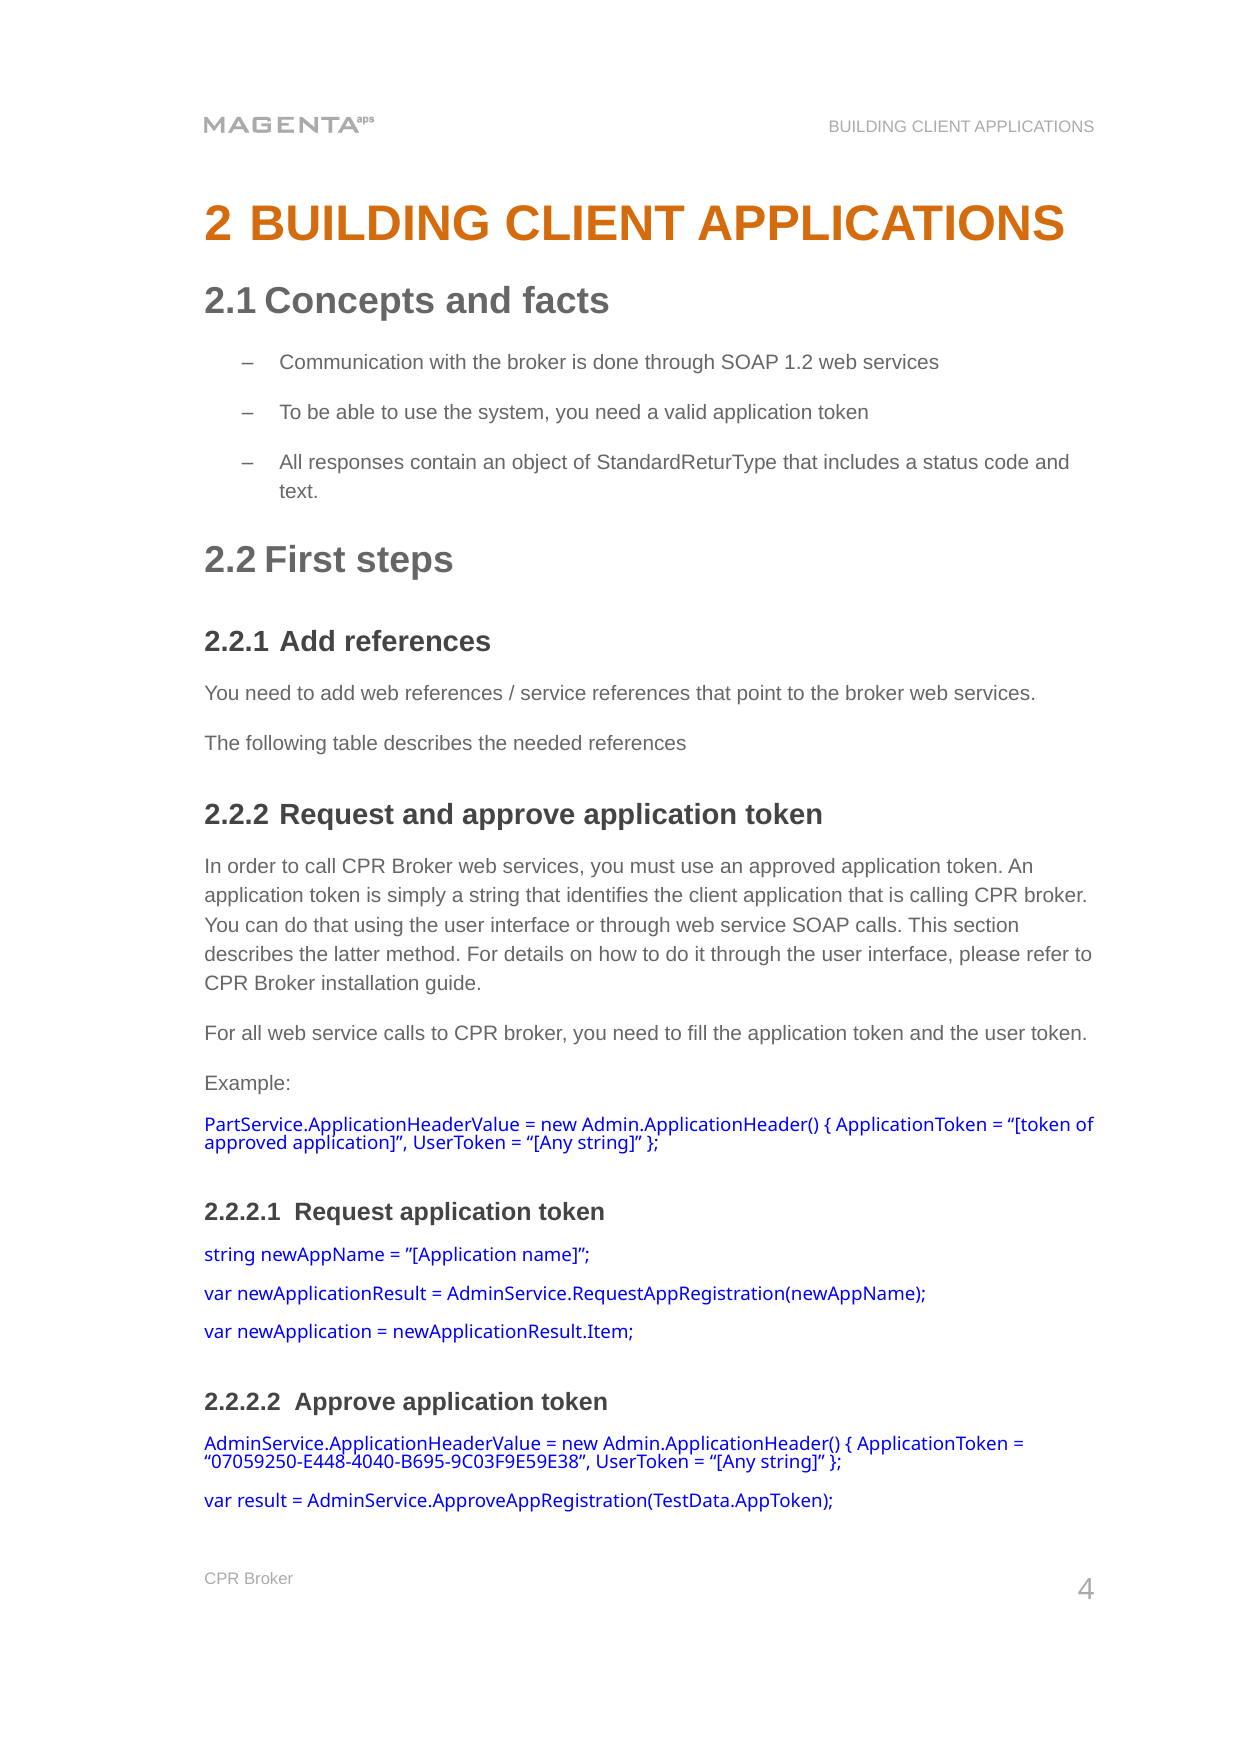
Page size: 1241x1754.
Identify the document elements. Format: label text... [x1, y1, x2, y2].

text string newAppName = ”[Application name]”; [204, 1247, 1094, 1265]
text PartService.ApplicationHeaderValue = new Admin.ApplicationHeader() { ApplicationToken = “[token of approved application]”, UserToken = “[Any string]” }; [204, 1117, 1094, 1153]
text Example: [204, 1067, 1094, 1096]
text var newApplicationResult = AdminService.RequestAppRegistration(newAppName); [204, 1286, 1094, 1304]
list To be able to use the system, you need a valid application token [242, 396, 1094, 425]
subtitle Concepts and facts [204, 267, 1094, 325]
subtitle Request and approve application token [204, 777, 1094, 836]
text You need to add web references / service references that point to the broker web services. [204, 677, 1094, 707]
subtitle BUILDING CLIENT APPLICATIONS [204, 194, 1094, 252]
list Communication with the broker is done through SOAP 1.2 web services [242, 346, 1094, 375]
subtitle Approve application token [204, 1363, 1094, 1422]
subtitle First steps [204, 525, 1094, 584]
subtitle Request application token [204, 1174, 1094, 1232]
text AdminService.ApplicationHeaderValue = new Admin.ApplicationHeader() { ApplicationToken = “07059250-E448-4040-B695-9C03F9E59E38”, UserToken = “[Any string]” }; [204, 1436, 1094, 1472]
text var newApplication = newApplicationResult.Item; [204, 1324, 1094, 1343]
text var result = AdminService.ApproveAppRegistration(TestData.AppToken); [204, 1493, 1094, 1511]
subtitle Add references [204, 604, 1094, 663]
text For all web service calls to CPR broker, you need to fill the application token and the user token. [204, 1017, 1094, 1046]
text In order to call CPR Broker web services, you must use an approved application token. An application token is simply a string that identifies the client application that is calling CPR broker. You can do that using the user interface or through web service SOAP calls. This section describes the latter method. For details on how to do it through the user interface, please refer to CPR Broker installation guide. [204, 850, 1094, 996]
text The following table describes the needed references [204, 727, 1094, 757]
list All responses contain an object of StandardReturType that includes a status code and text. [242, 446, 1094, 504]
